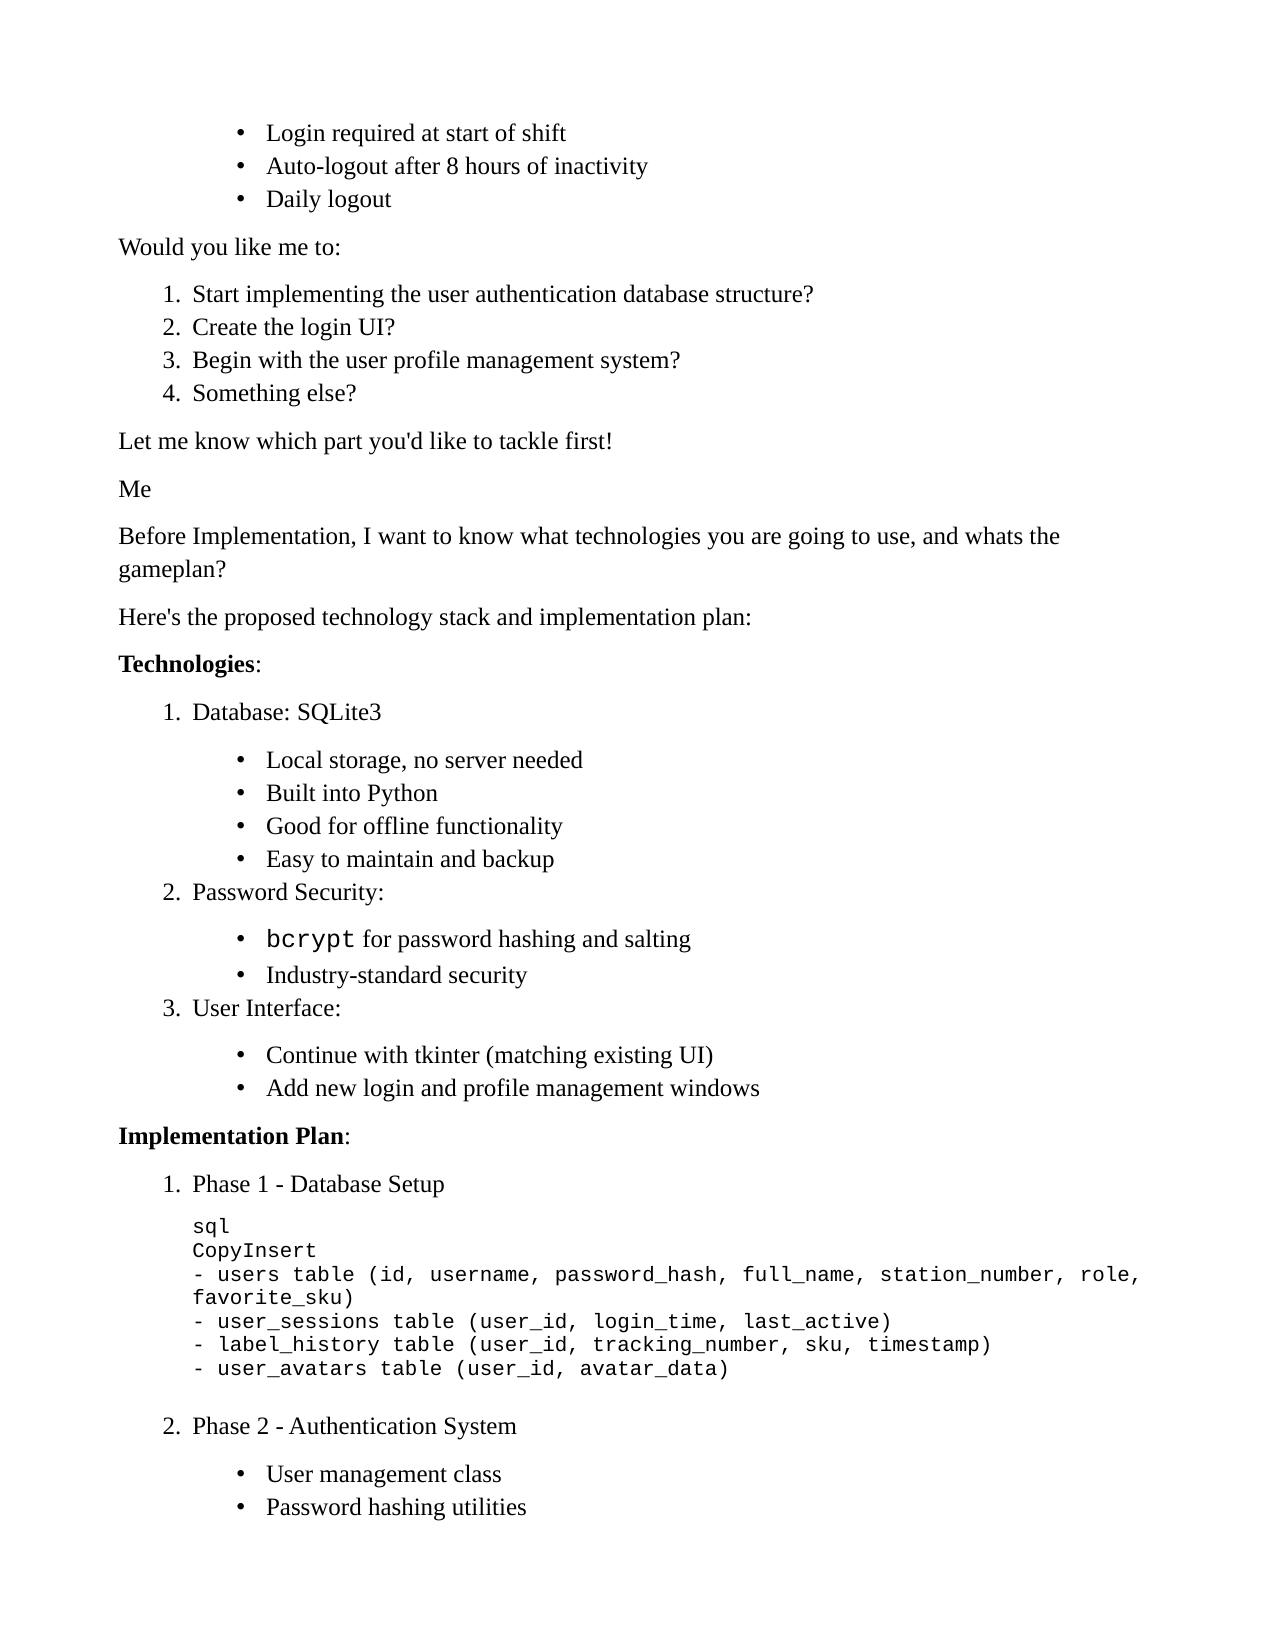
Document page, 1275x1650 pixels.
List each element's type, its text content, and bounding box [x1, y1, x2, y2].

list Phase 2 - Authentication System [162, 1411, 1157, 1440]
list - user_sessions table (user_id, login_time, last_active) [162, 1311, 1157, 1334]
list Phase 1 - Database Setup [162, 1169, 1157, 1197]
list Industry-standard security [236, 960, 1157, 988]
list Create the login UI? [162, 312, 1157, 341]
list Continue with tkinter (matching existing UI) [236, 1040, 1157, 1069]
text Before Implementation, I want to know what technologies you are going to use, and whats the gameplan? [118, 521, 1157, 583]
list bcrypt for password hashing and salting [236, 924, 1157, 955]
list - users table (id, username, password_hash, full_name, station_number, role, favorite_sku) [162, 1263, 1157, 1311]
list Database: SQLite3 [162, 697, 1157, 726]
list Built into Python [236, 778, 1157, 806]
list Add new login and profile management windows [236, 1073, 1157, 1102]
text Technologies: [118, 649, 1157, 678]
list Daily logout [236, 184, 1157, 213]
text Implementation Plan: [118, 1121, 1157, 1150]
list sql [162, 1216, 1157, 1240]
text Me [118, 474, 1157, 502]
list Local storage, no server needed [236, 745, 1157, 773]
text Here's the proposed technology stack and implementation plan: [118, 602, 1157, 631]
list Password Security: [162, 877, 1157, 906]
text Let me know which part you'd like to tackle first! [118, 426, 1157, 455]
list Something else? [162, 378, 1157, 407]
list CopyInsert [162, 1240, 1157, 1263]
list User Interface: [162, 993, 1157, 1022]
text Would you like me to: [118, 232, 1157, 261]
list - label_history table (user_id, tracking_number, sku, timestamp) [162, 1334, 1157, 1358]
list Begin with the user profile management system? [162, 345, 1157, 374]
list User management class [236, 1459, 1157, 1488]
list Good for offline functionality [236, 811, 1157, 839]
list Easy to maintain and backup [236, 844, 1157, 872]
list Login required at start of shift [236, 118, 1157, 147]
list - user_avatars table (user_id, avatar_data) [162, 1358, 1157, 1382]
list Password hashing utilities [236, 1492, 1157, 1521]
list Auto-logout after 8 hours of inactivity [236, 151, 1157, 180]
list Start implementing the user authentication database structure? [162, 279, 1157, 308]
